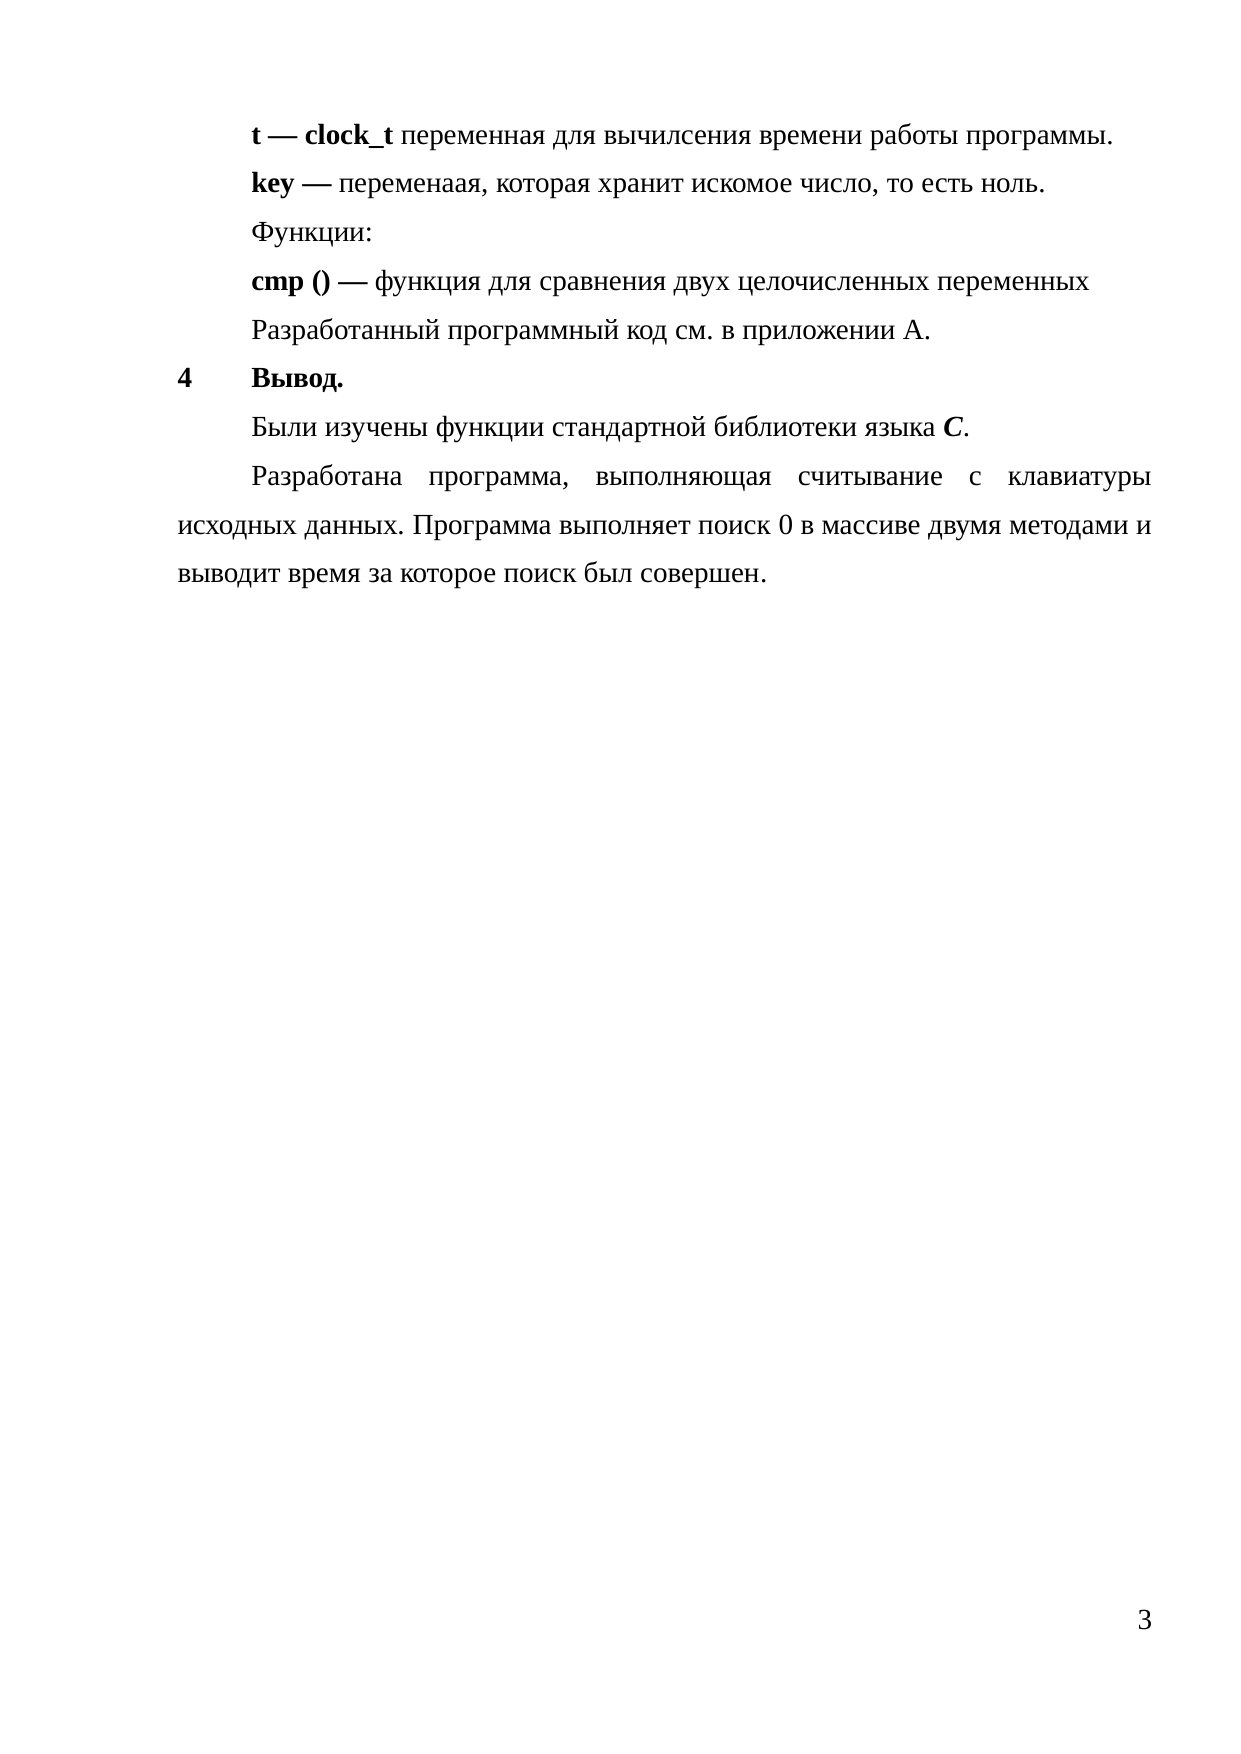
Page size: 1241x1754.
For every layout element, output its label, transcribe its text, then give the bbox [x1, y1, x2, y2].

text cmp () — функция для сравнения двух целочисленных переменных [177, 264, 1152, 297]
text Разработанный программный код см. в приложении А. [177, 313, 1152, 346]
subtitle Вывод. [177, 362, 1152, 394]
text t — clock_t переменная для вычилсения времени работы программы. [177, 118, 1152, 151]
text Были изучены функции стандартной библиотеки языка C. [177, 411, 1152, 443]
text Разработана программа, выполняющая считывание с клавиатуры исходных данных. Программа выполняет поиск 0 в массиве двумя методами и выводит время за которое поиск был совершен. [177, 459, 1152, 589]
text Функции: [177, 216, 1152, 248]
text key — переменаая, которая хранит искомое число, то есть ноль. [177, 167, 1152, 199]
